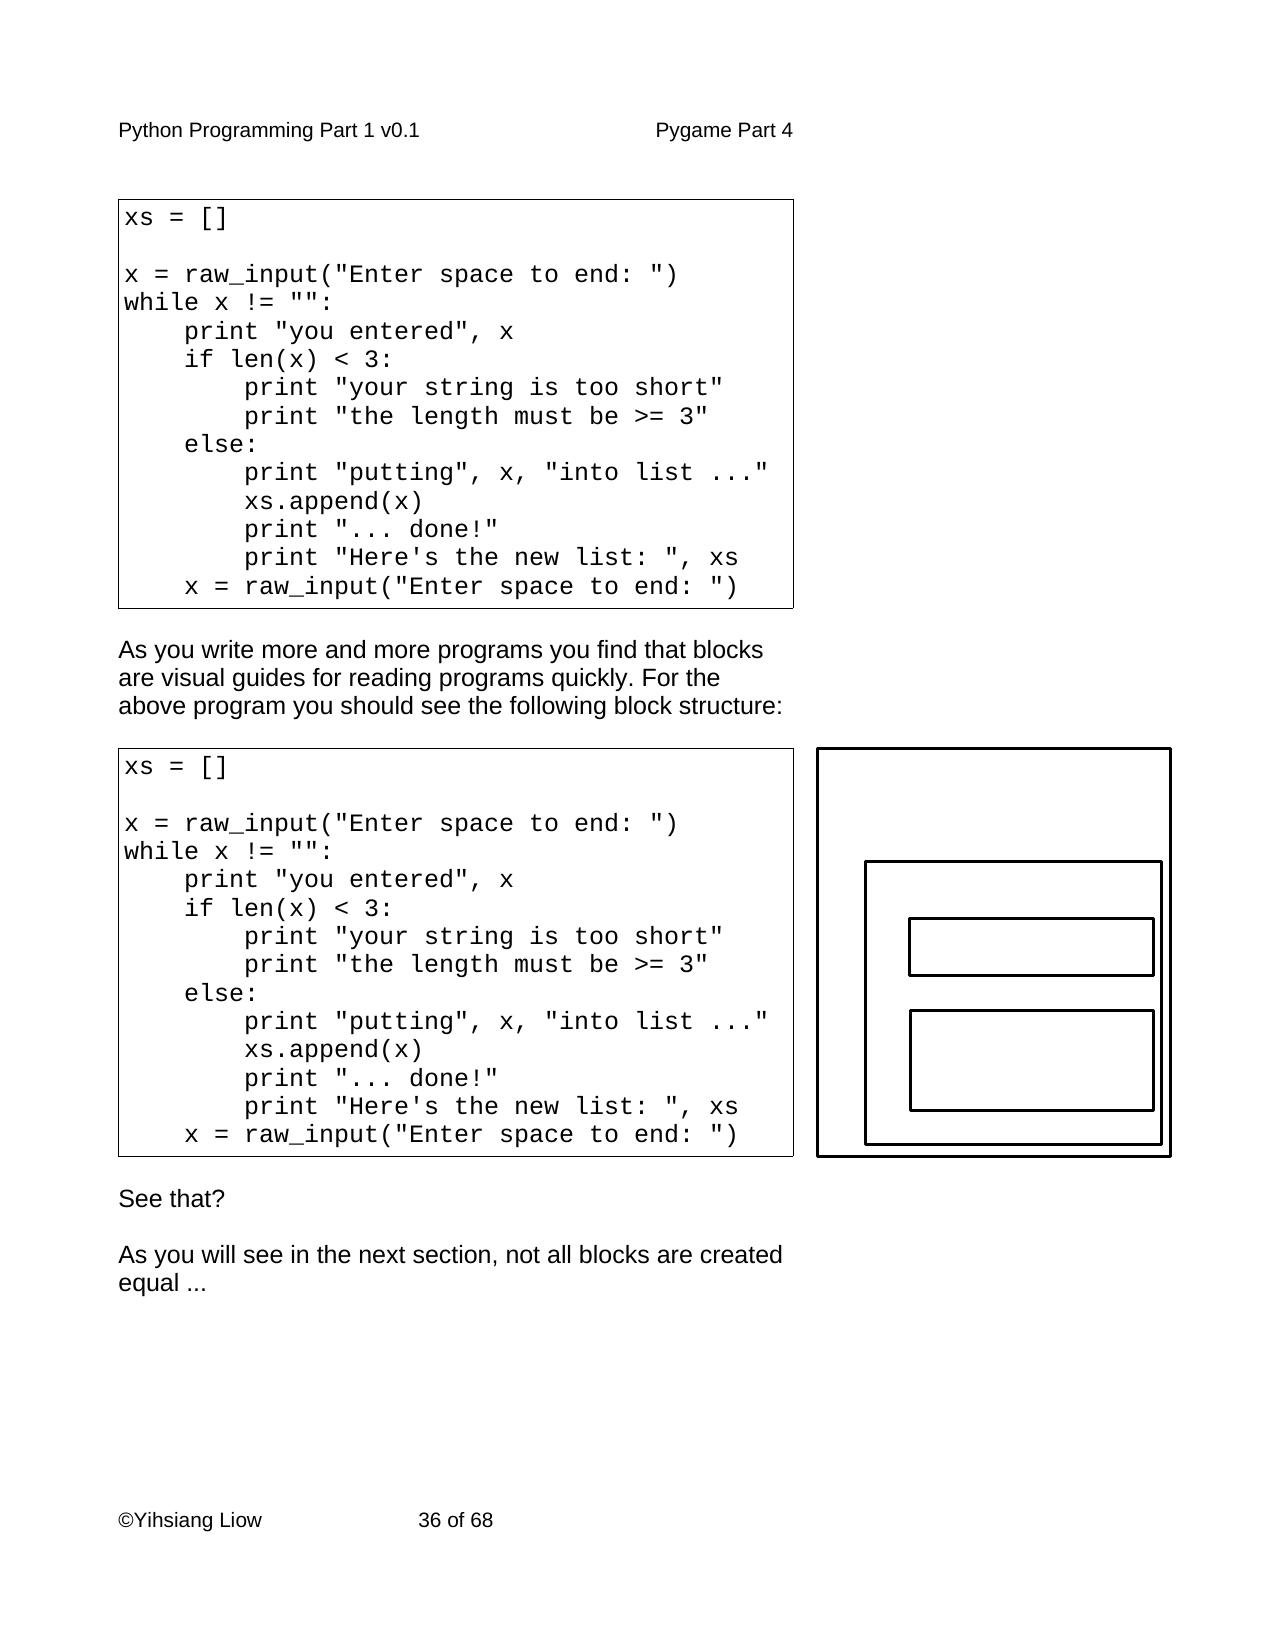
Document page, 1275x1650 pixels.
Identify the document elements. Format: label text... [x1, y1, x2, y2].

text See that? [118, 1184, 793, 1212]
table_header xs = [] x = raw_input("Enter space to end: ") while x != "": print "you entered", x if len(x) < 3: print "your string is too short" print "the length must be >= 3" else: print "putting", x, "into list ..." xs.append(x) print "... done!" print "Here's the new list: ", xs x = raw_input("Enter space to end: ") [119, 200, 793, 607]
text As you will see in the next section, not all blocks are created equal ... [118, 1241, 793, 1297]
text As you write more and more programs you find that blocks are visual guides for reading programs quickly. For the above program you should see the following block structure: [118, 636, 793, 719]
table_header xs = [] x = raw_input("Enter space to end: ") while x != "": print "you entered", x if len(x) < 3: print "your string is too short" print "the length must be >= 3" else: print "putting", x, "into list ..." xs.append(x) print "... done!" print "Here's the new list: ", xs x = raw_input("Enter space to end: ") [119, 749, 793, 1156]
